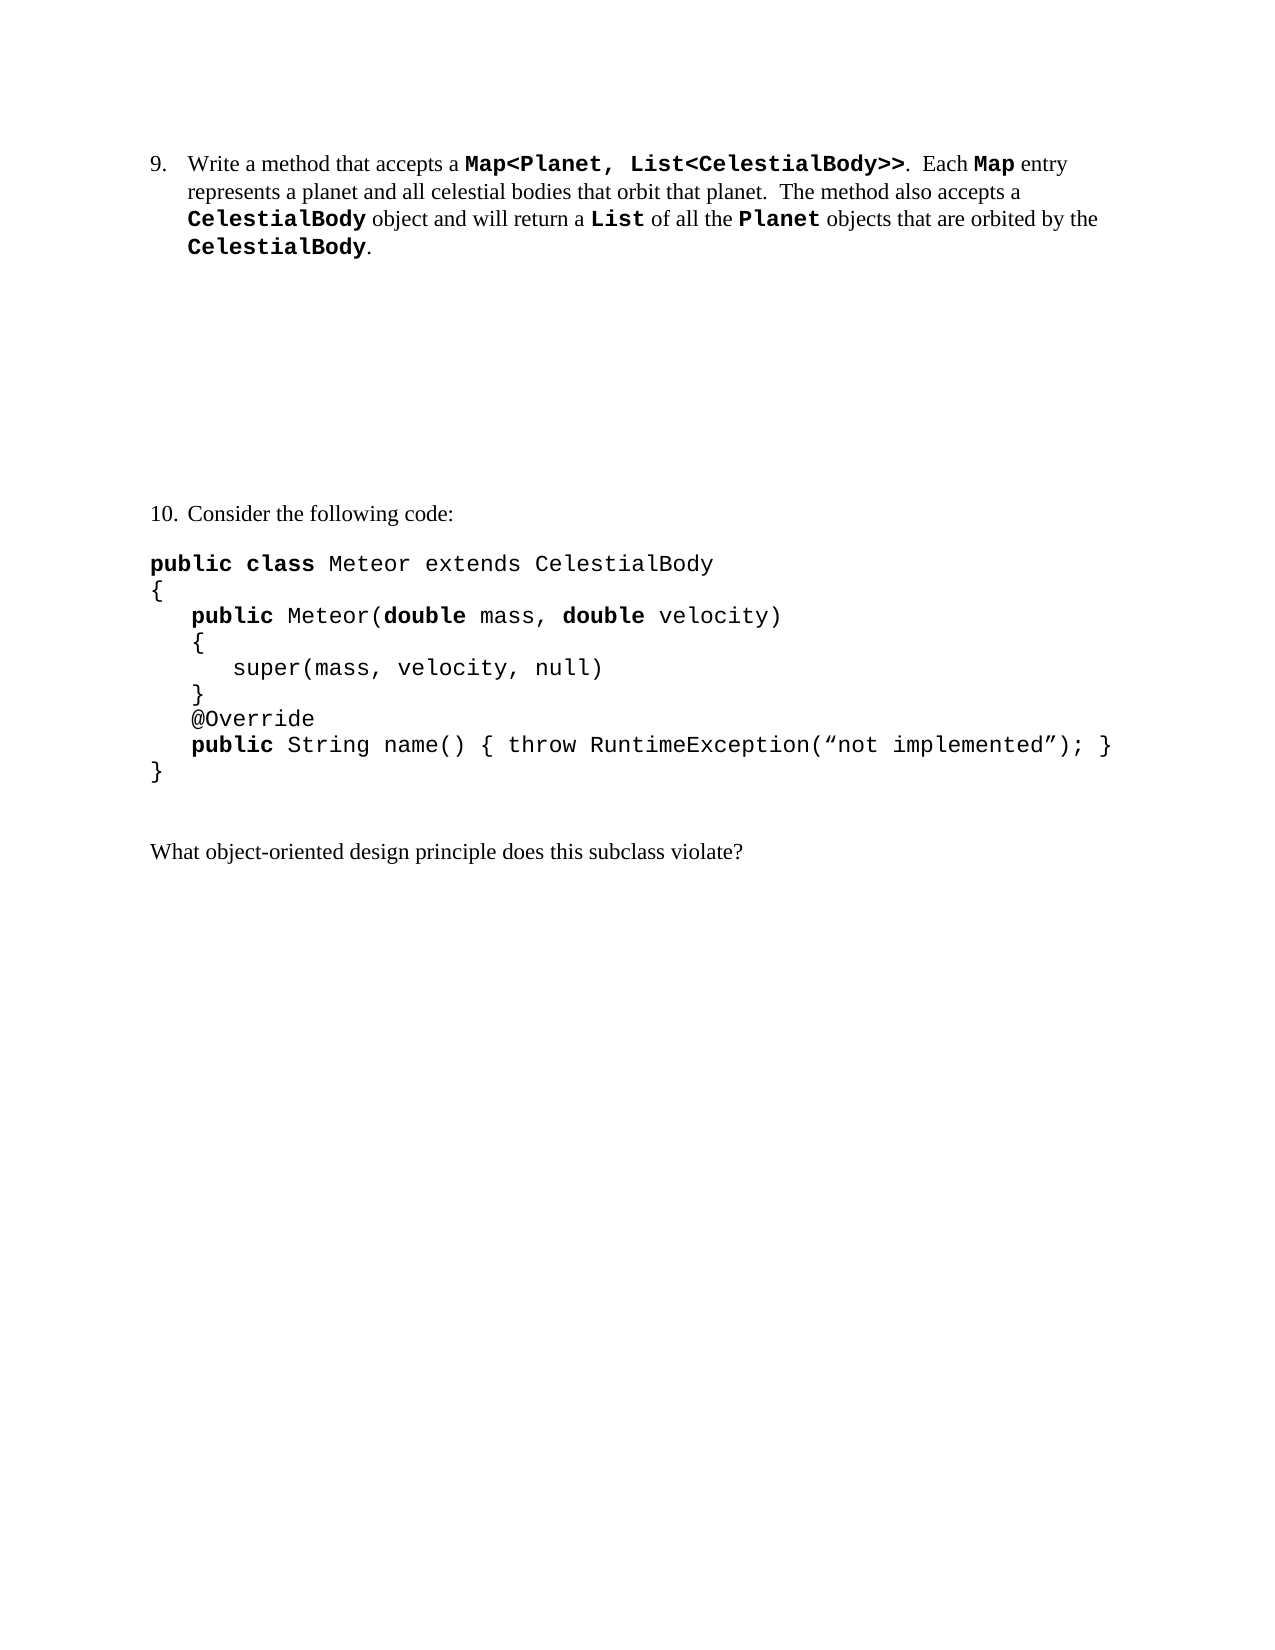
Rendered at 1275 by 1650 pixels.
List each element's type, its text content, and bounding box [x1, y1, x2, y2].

text } [150, 760, 1125, 786]
text @Override [150, 708, 1125, 734]
list Write a method that accepts a Map<Planet, List<CelestialBody>>. Each Map entry represents a planet and all celestial bodies that orbit that planet. The method also accepts a CelestialBody object and will return a List of all the Planet objects that are orbited by the CelestialBody. [150, 150, 1125, 500]
text public String name() { throw RuntimeException(“not implemented”); } [150, 734, 1125, 760]
text } [150, 682, 1125, 708]
list Consider the following code: [150, 500, 1125, 526]
text public class Meteor extends CelestialBody [150, 552, 1125, 578]
text { [150, 578, 1125, 604]
text public Meteor(double mass, double velocity) [150, 604, 1125, 630]
text { [150, 630, 1125, 656]
text super(mass, velocity, null) [150, 656, 1125, 682]
text What object-oriented design principle does this subclass violate? [150, 838, 1125, 865]
